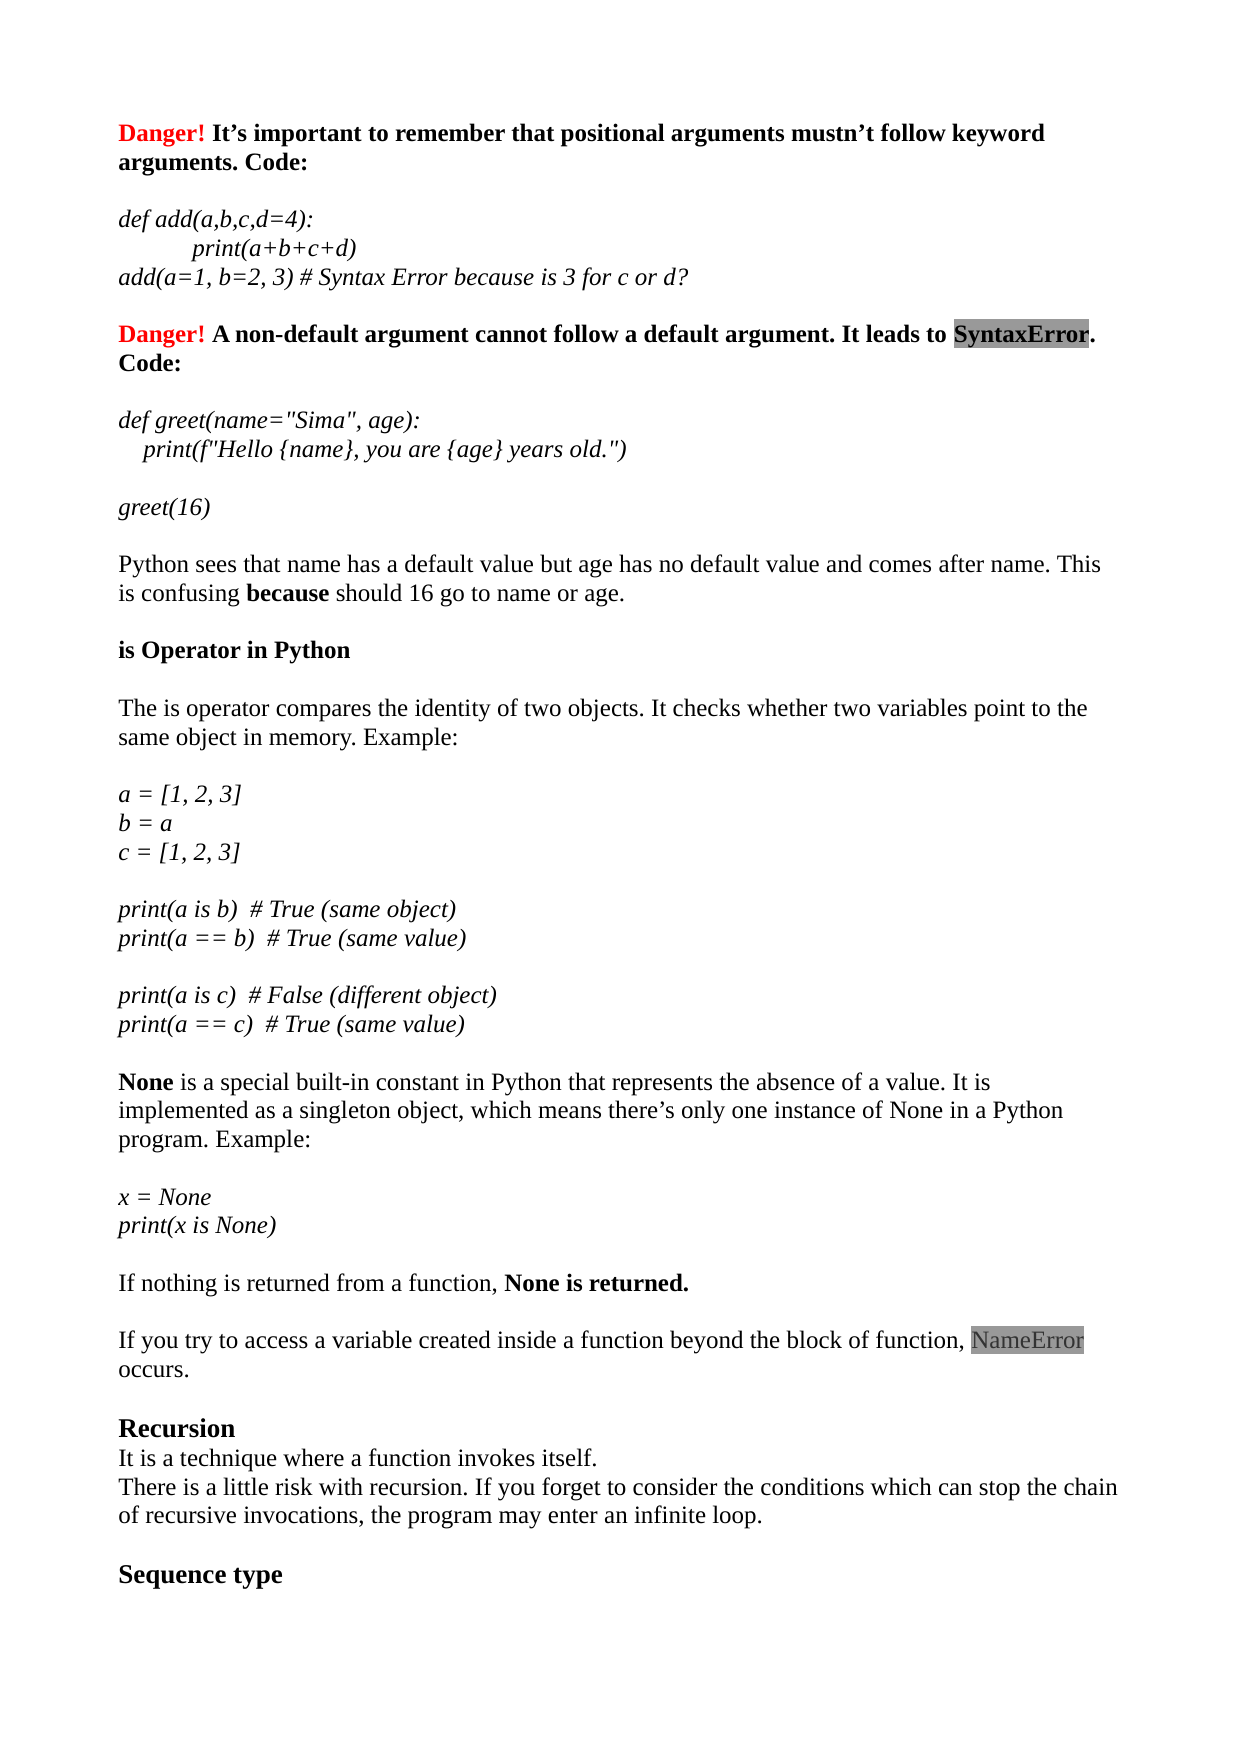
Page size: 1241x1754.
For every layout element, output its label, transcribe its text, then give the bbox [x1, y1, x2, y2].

text Danger! It’s important to remember that positional arguments mustn’t follow keyword arguments. Code: [118, 118, 1122, 176]
text If nothing is returned from a function, None is returned. [118, 1268, 1122, 1297]
text Sequence type [118, 1558, 1122, 1589]
text Recursion [118, 1412, 1122, 1443]
text x = None [118, 1182, 1122, 1211]
text There is a little risk with recursion. If you forget to consider the conditions which can stop the chain of recursive invocations, the program may enter an infinite loop. [118, 1472, 1122, 1529]
text b = a [118, 808, 1122, 837]
text print(a is c) # False (different object) [118, 981, 1122, 1009]
text def add(a,b,c,d=4): [118, 204, 1122, 233]
text Python sees that name has a default value but age has no default value and comes after name. This is confusing because should 16 go to name or age. [118, 549, 1122, 607]
text print(a == c) # True (same value) [118, 1009, 1122, 1038]
text print(f"Hello {name}, you are {age} years old.") [118, 434, 1122, 463]
text print(a == b) # True (same value) [118, 923, 1122, 952]
text print(x is None) [118, 1211, 1122, 1239]
text is Operator in Python [118, 636, 1122, 664]
text If you try to access a variable created inside a function beyond the block of function, NameError occurs. [118, 1326, 1122, 1383]
text c = [1, 2, 3] [118, 837, 1122, 866]
text Code: [118, 348, 1122, 377]
text It is a technique where a function invokes itself. [118, 1443, 1122, 1472]
text def greet(name="Sima", age): [118, 406, 1122, 434]
text a = [1, 2, 3] [118, 779, 1122, 808]
text print(a is b) # True (same object) [118, 894, 1122, 923]
text greet(16) [118, 492, 1122, 521]
text Danger! A non-default argument cannot follow a default argument. It leads to SyntaxError. [118, 319, 1122, 348]
text add(a=1, b=2, 3) # Syntax Error because is 3 for c or d? [118, 262, 1122, 291]
text None is a special built-in constant in Python that represents the absence of a value. It is implemented as a singleton object, which means there’s only one instance of None in a Python program. Example: [118, 1067, 1122, 1153]
text print(a+b+c+d) [118, 233, 1122, 262]
text The is operator compares the identity of two objects. It checks whether two variables point to the same object in memory. Example: [118, 693, 1122, 751]
